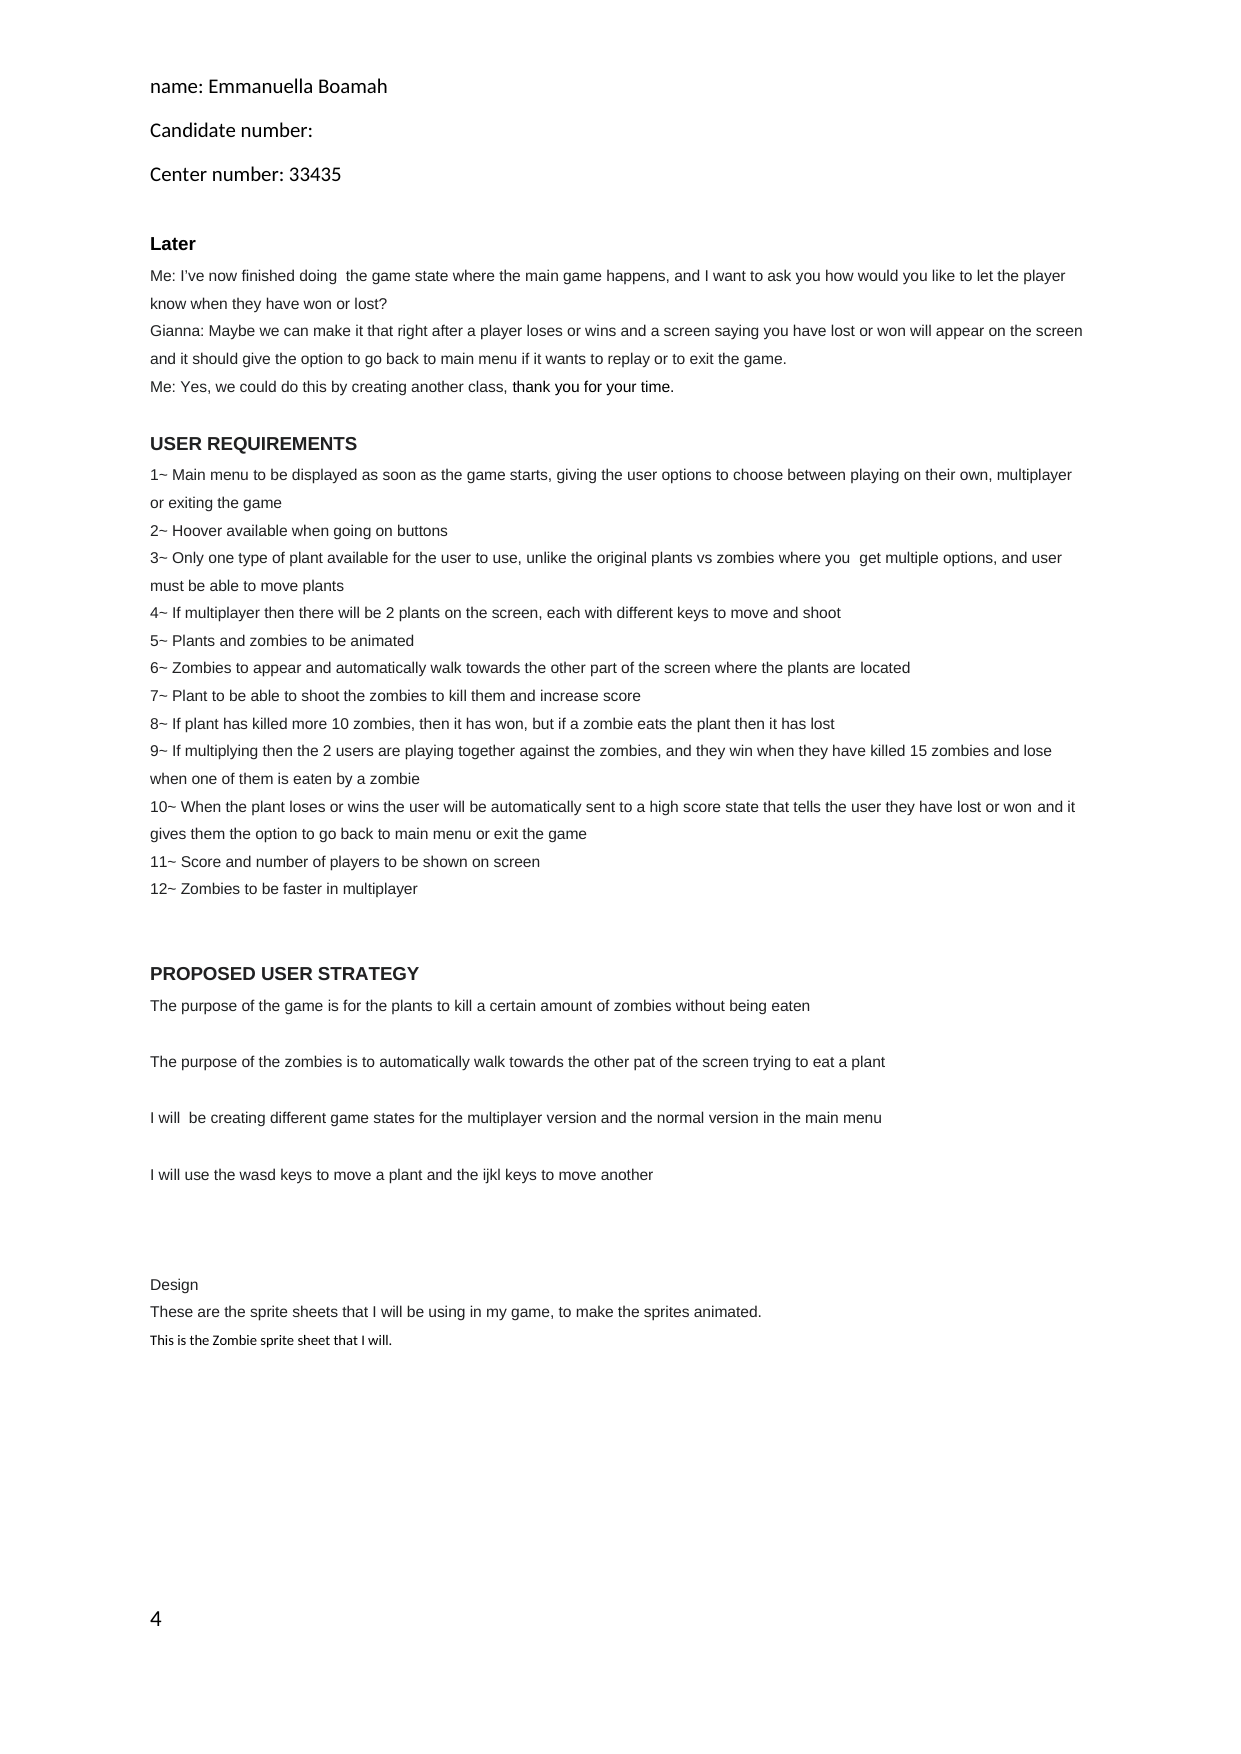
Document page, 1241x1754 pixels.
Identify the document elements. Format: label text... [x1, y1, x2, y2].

text I will use the wasd keys to move a plant and the ijkl keys to move another [150, 1166, 1090, 1193]
text This is the Zombie sprite sheet that I will. [150, 1331, 1090, 1359]
text 8~ If plant has killed more 10 zombies, then it has won, but if a zombie eats the plant then it has lost [150, 714, 1090, 742]
text USER REQUIREMENTS [150, 432, 1090, 466]
text 11~ Score and number of players to be shown on screen [150, 852, 1090, 880]
text Later [150, 233, 1090, 267]
text 5~ Plants and zombies to be animated [150, 632, 1090, 659]
text 12~ Zombies to be faster in multiplayer [150, 880, 1090, 908]
text 1~ Main menu to be displayed as soon as the game starts, giving the user options to choose between playing on their own, multiplayer or exiting the game [150, 466, 1090, 521]
text 2~ Hoover available when going on buttons [150, 521, 1090, 549]
text Me: Yes, we could do this by creating another class, thank you for your time. [150, 377, 1090, 405]
text Me: I’ve now finished doing the game state where the main game happens, and I want to ask you how would you like to let the player know when they have won or lost? [150, 267, 1090, 322]
text 9~ If multiplying then the 2 users are playing together against the zombies, and they win when they have killed 15 zombies and lose when one of them is eaten by a zombie [150, 742, 1090, 797]
text The purpose of the game is for the plants to kill a certain amount of zombies without being eaten [150, 996, 1090, 1024]
text 10~ When the plant loses or wins the user will be automatically sent to a high score state that tells the user they have lost or won and it gives them the option to go back to main menu or exit the game [150, 797, 1090, 852]
text These are the sprite sheets that I will be using in my game, to make the sprites animated. [150, 1303, 1090, 1331]
text PROPOSED USER STRATEGY [150, 963, 1090, 996]
text 4~ If multiplayer then there will be 2 plants on the screen, each with different keys to move and shoot [150, 604, 1090, 632]
text The purpose of the zombies is to automatically walk towards the other pat of the screen trying to eat a plant [150, 1053, 1090, 1080]
text Gianna: Maybe we can make it that right after a player loses or wins and a screen saying you have lost or won will appear on the screen and it should give the option to go back to main menu if it wants to replay or to exit the game. [150, 322, 1090, 377]
text 6~ Zombies to appear and automatically walk towards the other part of the screen where the plants are located [150, 659, 1090, 687]
text I will be creating different game states for the multiplayer version and the normal version in the main menu [150, 1109, 1090, 1137]
text 7~ Plant to be able to shoot the zombies to kill them and increase score [150, 687, 1090, 714]
text 3~ Only one type of plant available for the user to use, unlike the original plants vs zombies where you get multiple options, and user must be able to move plants [150, 549, 1090, 604]
text Design [150, 1276, 1090, 1303]
